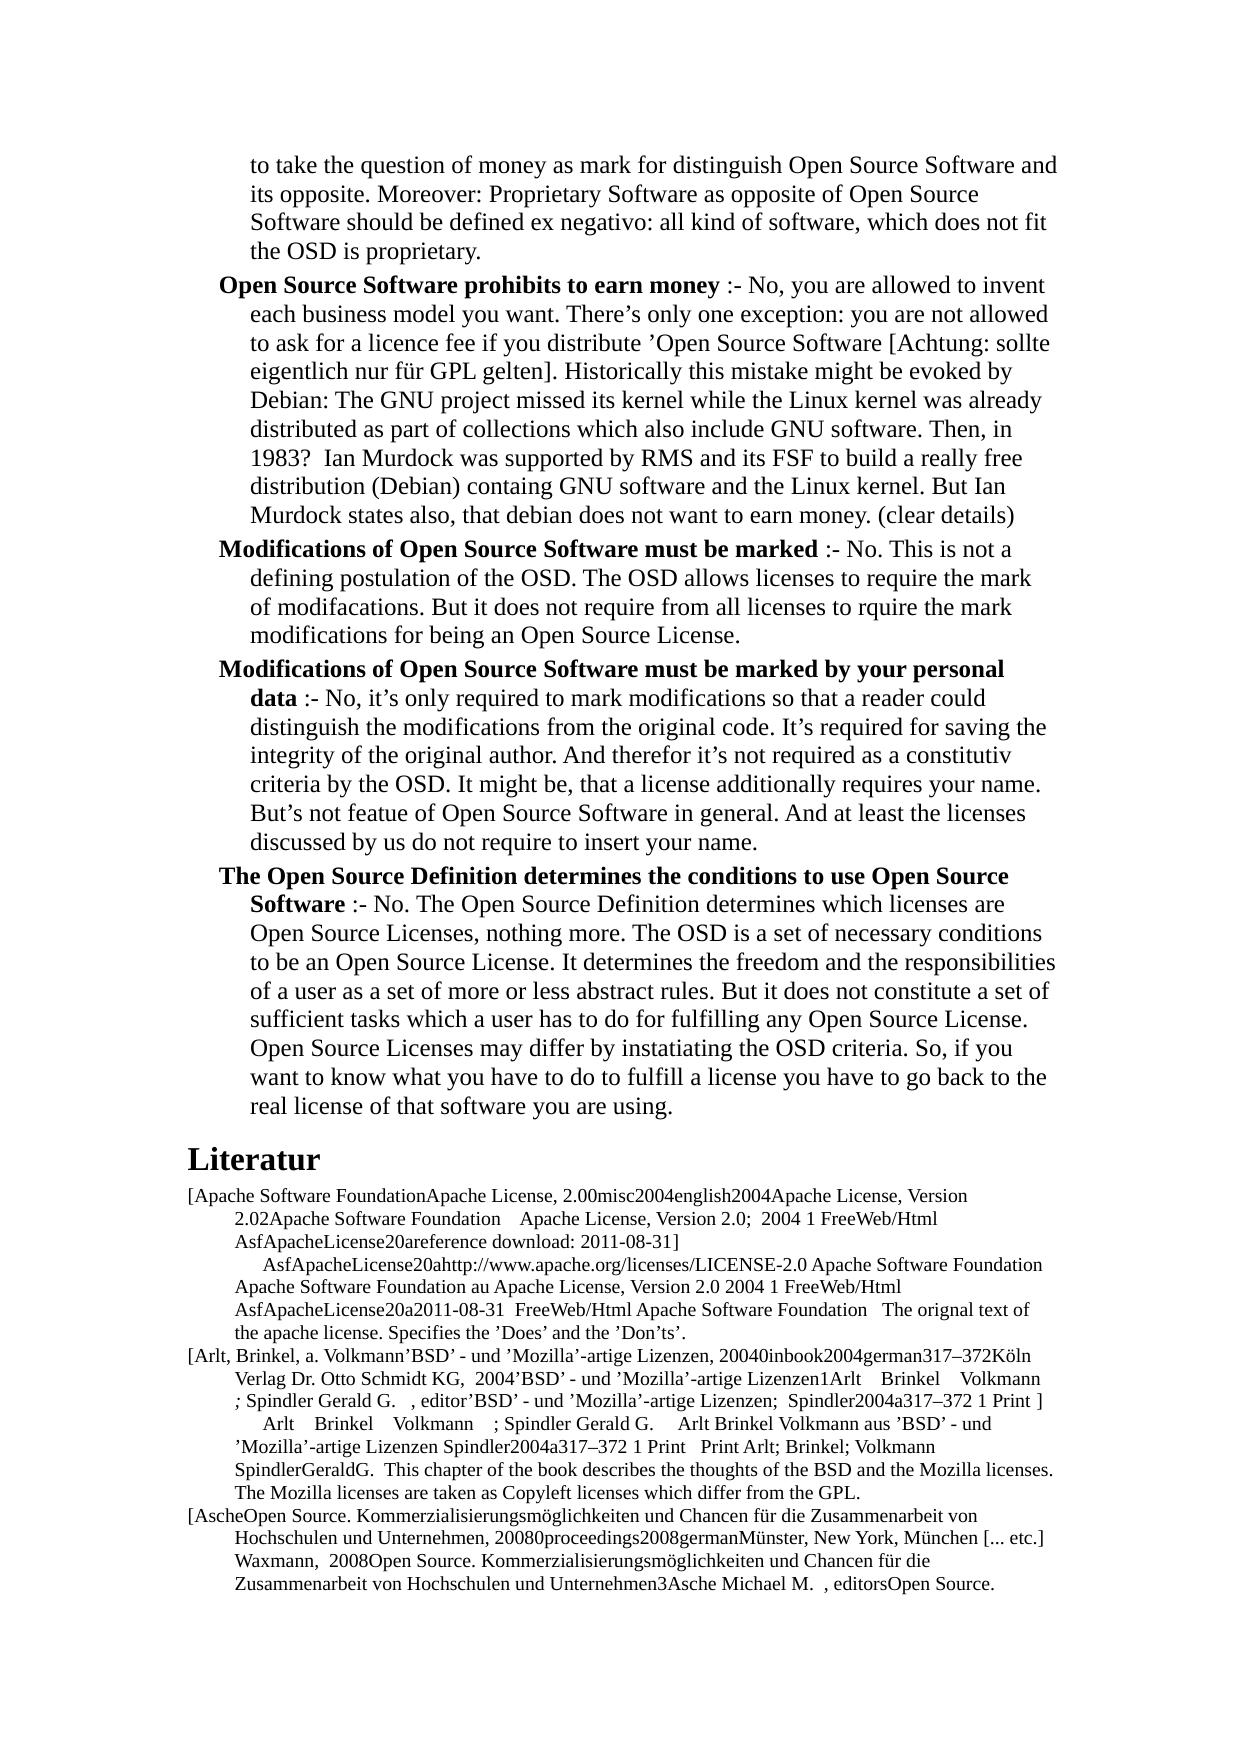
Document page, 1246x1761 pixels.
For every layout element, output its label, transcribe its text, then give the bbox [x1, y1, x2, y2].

text Literatur [187, 1139, 1058, 1178]
text [AscheOpen Source. Kommerzialisierungsmöglichkeiten und Chancen für die Zusammenarbeit von Hochschulen und Unternehmen, 20080proceedings2008germanMünster, New York, München [... etc.] Waxmann, 2008Open Source. Kommerzialisierungsmöglichkeiten und Chancen für die Zusammenarbeit von Hochschulen und Unternehmen3Asche Michael M. , editorsOpen Source. [187, 1503, 1058, 1595]
text The Open Source Definition determines the conditions to use Open Source Software :- No. The Open Source Definition determines which licenses are Open Source Licenses, nothing more. The OSD is a set of necessary conditions to be an Open Source License. It determines the freedom and the responsibilities of a user as a set of more or less abstract rules. But it does not constitute a set of sufficient tasks which a user has to do for fulfilling any Open Source License. Open Source Licenses may differ by instatiating the OSD criteria. So, if you want to know what you have to do to fulfill a license you have to go back to the real license of that software you are using. [219, 861, 1058, 1119]
text Open Source Software prohibits to earn money :- No, you are allowed to invent each business model you want. There’s only one exception: you are not allowed to ask for a licence fee if you distribute ’Open Source Software [Achtung: sollte eigentlich nur für GPL gelten]. Historically this mistake might be evoked by Debian: The GNU project missed its kernel while the Linux kernel was already distributed as part of collections which also include GNU software. Then, in 1983? Ian Murdock was supported by RMS and its FSF to build a really free distribution (Debian) containg GNU software and the Linux kernel. But Ian Murdock states also, that debian does not want to earn money. (clear details) [219, 270, 1058, 529]
text Modifications of Open Source Software must be marked by your personal data :- No, it’s only required to mark modifications so that a reader could distinguish the modifications from the original code. It’s required for saving the integrity of the original author. And therefor it’s not required as a constitutiv criteria by the OSD. It might be, that a license additionally requires your name. But’s not featue of Open Source Software in general. And at least the licenses discussed by us do not require to insert your name. [219, 654, 1058, 856]
text to take the question of money as mark for distinguish Open Source Software and its opposite. Moreover: Proprietary Software as opposite of Open Source Software should be defined ex negativo: all kind of software, which does not fit the OSD is proprietary. [219, 150, 1058, 265]
text [Apache Software FoundationApache License, 2.00misc2004english2004Apache License, Version 2.02Apache Software Foundation Apache License, Version 2.0; 2004 1 FreeWeb/Html AsfApacheLicense20areference download: 2011-08-31] AsfApacheLicense20ahttp://www.apache.org/licenses/LICENSE-2.0 Apache Software Foundation Apache Software Foundation au Apache License, Version 2.0 2004 1 FreeWeb/Html AsfApacheLicense20a2011-08-31 FreeWeb/Html Apache Software Foundation The orignal text of the apache license. Specifies the ’Does’ and the ’Don’ts’. [187, 1184, 1058, 1344]
text [Arlt, Brinkel, a. Volkmann’BSD’ - und ’Mozilla’-artige Lizenzen, 20040inbook2004german317–372Köln Verlag Dr. Otto Schmidt KG, 2004’BSD’ - und ’Mozilla’-artige Lizenzen1Arlt Brinkel Volkmann ; Spindler Gerald G. , editor’BSD’ - und ’Mozilla’-artige Lizenzen; Spindler2004a317–372 1 Print ] Arlt Brinkel Volkmann ; Spindler Gerald G. Arlt Brinkel Volkmann aus ’BSD’ - und ’Mozilla’-artige Lizenzen Spindler2004a317–372 1 Print Print Arlt; Brinkel; Volkmann SpindlerGeraldG. This chapter of the book describes the thoughts of the BSD and the Mozilla licenses. The Mozilla licenses are taken as Copyleft licenses which differ from the GPL. [187, 1344, 1058, 1503]
text Modifications of Open Source Software must be marked :- No. This is not a defining postulation of the OSD. The OSD allows licenses to require the mark of modifacations. But it does not require from all licenses to rquire the mark modifications for being an Open Source License. [219, 534, 1058, 649]
